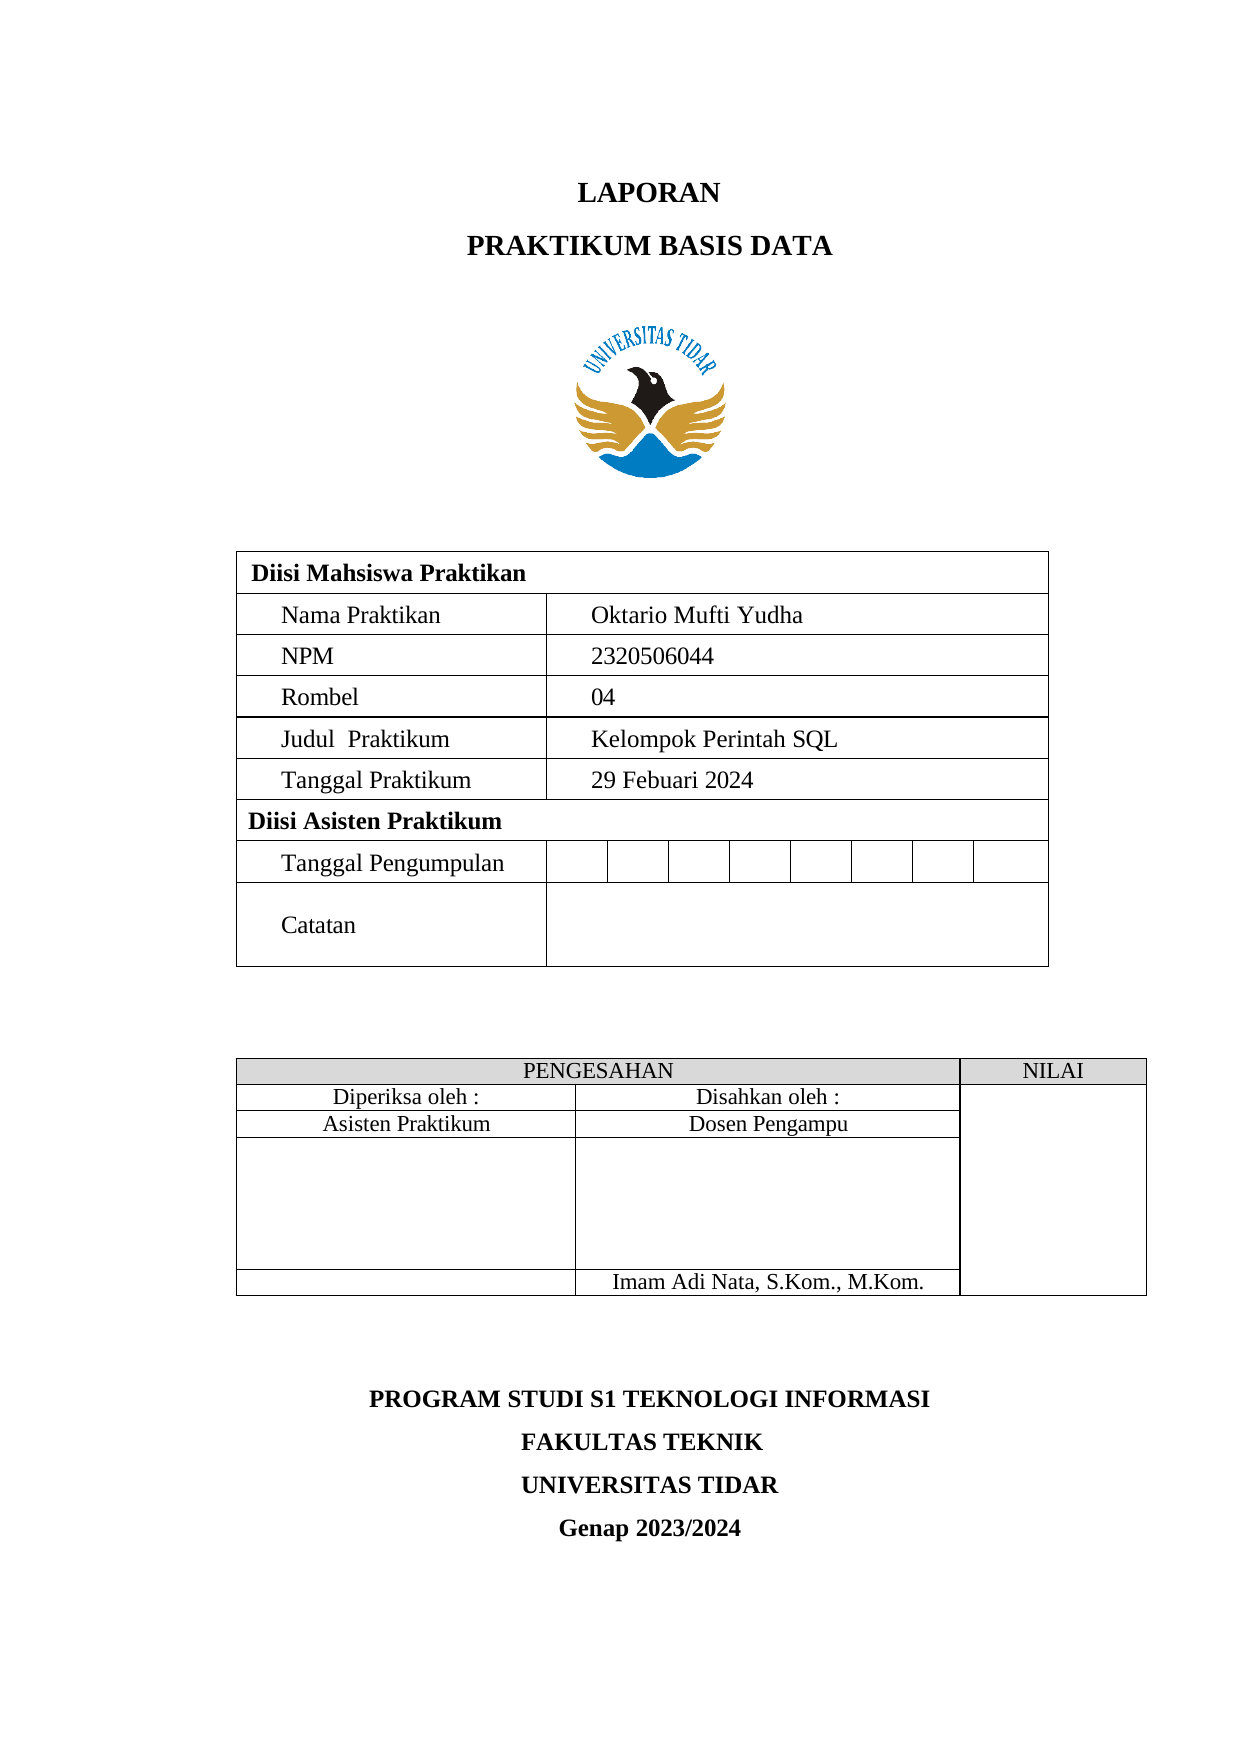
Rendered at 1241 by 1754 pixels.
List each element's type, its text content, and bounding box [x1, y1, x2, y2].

table_cell [608, 841, 668, 882]
table_cell Tanggal Pengumpulan [237, 841, 546, 882]
table_cell Imam Adi Nata, S.Kom., M.Kom. [576, 1270, 959, 1295]
table_cell 04 [547, 676, 1048, 716]
table_cell Disahkan oleh : [576, 1085, 959, 1110]
table_cell Nama Praktikan [237, 594, 546, 634]
table_header Diisi Mahsiswa Praktikan [237, 552, 1048, 593]
table_cell [669, 841, 729, 882]
table_cell Judul Praktikum [237, 718, 546, 758]
table_cell Dosen Pengampu [576, 1111, 959, 1137]
text Genap 2023/2024 [308, 1514, 992, 1542]
table_cell [237, 1270, 575, 1295]
table_cell [961, 1085, 1146, 1295]
table_cell Rombel [237, 676, 546, 716]
table_cell Catatan [237, 883, 546, 966]
table_cell [852, 841, 912, 882]
table_cell Kelompok Perintah SQL [547, 718, 1048, 758]
text PROGRAM STUDI S1 TEKNOLOGI INFORMASI FAKULTAS TEKNIK UNIVERSITAS TIDAR [369, 1384, 932, 1499]
table_cell [730, 841, 790, 882]
table_cell Diisi Asisten Praktikum [237, 800, 1048, 840]
table_cell 2320506044 [547, 635, 1048, 675]
table_cell [547, 883, 1048, 966]
table_cell NPM [237, 635, 546, 675]
table_cell [576, 1138, 959, 1268]
table_cell [974, 841, 1048, 882]
table_header PENGESAHAN [237, 1059, 959, 1084]
table_cell Diperiksa oleh : [237, 1085, 575, 1110]
table_header NILAI [961, 1059, 1146, 1084]
table_cell Tanggal Praktikum [237, 759, 546, 799]
picture [574, 326, 726, 478]
table_cell [913, 841, 973, 882]
title LAPORAN PRAKTIKUM BASIS DATA [467, 175, 902, 261]
table_cell [547, 841, 607, 882]
table_cell [791, 841, 851, 882]
table_cell Asisten Praktikum [237, 1111, 575, 1137]
table_cell [237, 1138, 575, 1268]
table_cell Oktario Mufti Yudha [547, 594, 1048, 634]
table_cell 29 Febuari 2024 [547, 759, 1048, 799]
